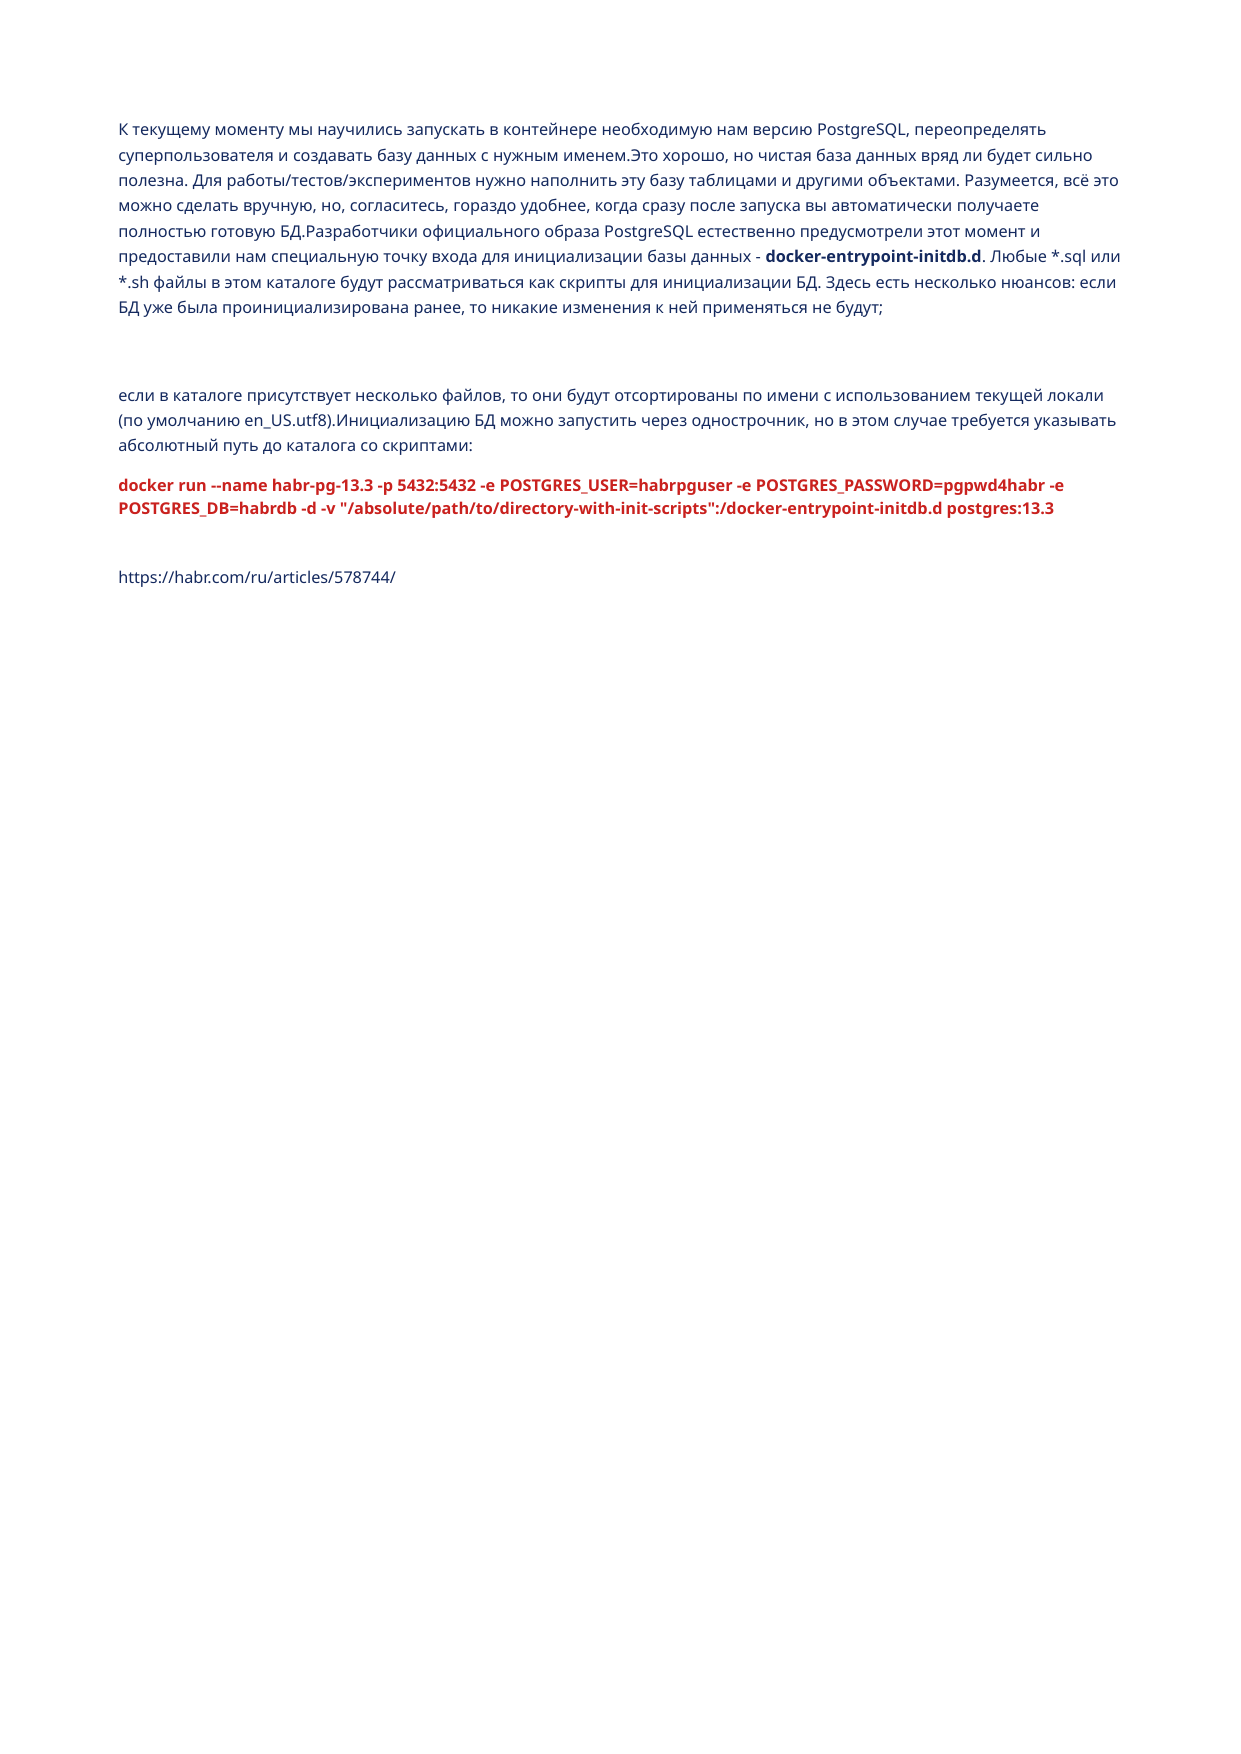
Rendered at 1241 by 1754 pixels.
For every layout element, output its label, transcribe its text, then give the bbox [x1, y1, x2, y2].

text docker run --name habr-pg-13.3 -p 5432:5432 -e POSTGRES_USER=habrpguser -e POSTGRES_PASSWORD=pgpwd4habr -e POSTGRES_DB=habrdb -d -v "/absolute/path/to/directory-with-init-scripts":/docker-entrypoint-initdb.d postgres:13.3 [118, 474, 1122, 519]
text К текущему моменту мы научились запускать в контейнере необходимую нам версию PostgreSQL, переопределять суперпользователя и создавать базу данных с нужным именем.Это хорошо, но чистая база данных вряд ли будет сильно полезна. Для работы/тестов/экспериментов нужно наполнить эту базу таблицами и другими объектами. Разумеется, всё это можно сделать вручную, но, согласитесь, гораздо удобнее, когда сразу после запуска вы автоматически получаете полностью готовую БД.Разработчики официального образа PostgreSQL естественно предусмотрели этот момент и предоставили нам специальную точку входа для инициализации базы данных - docker-entrypoint-initdb.d. Любые *.sql или *.sh файлы в этом каталоге будут рассматриваться как скрипты для инициализации БД. Здесь есть несколько нюансов: если БД уже была проинициализирована ранее, то никакие изменения к ней применяться не будут; [118, 118, 1122, 318]
text https://habr.com/ru/articles/578744/ [118, 566, 1122, 589]
text если в каталоге присутствует несколько файлов, то они будут отсортированы по имени с использованием текущей локали (по умолчанию en_US.utf8).Инициализацию БД можно запустить через однострочник, но в этом случае требуется указывать абсолютный путь до каталога со скриптами: [118, 384, 1122, 457]
